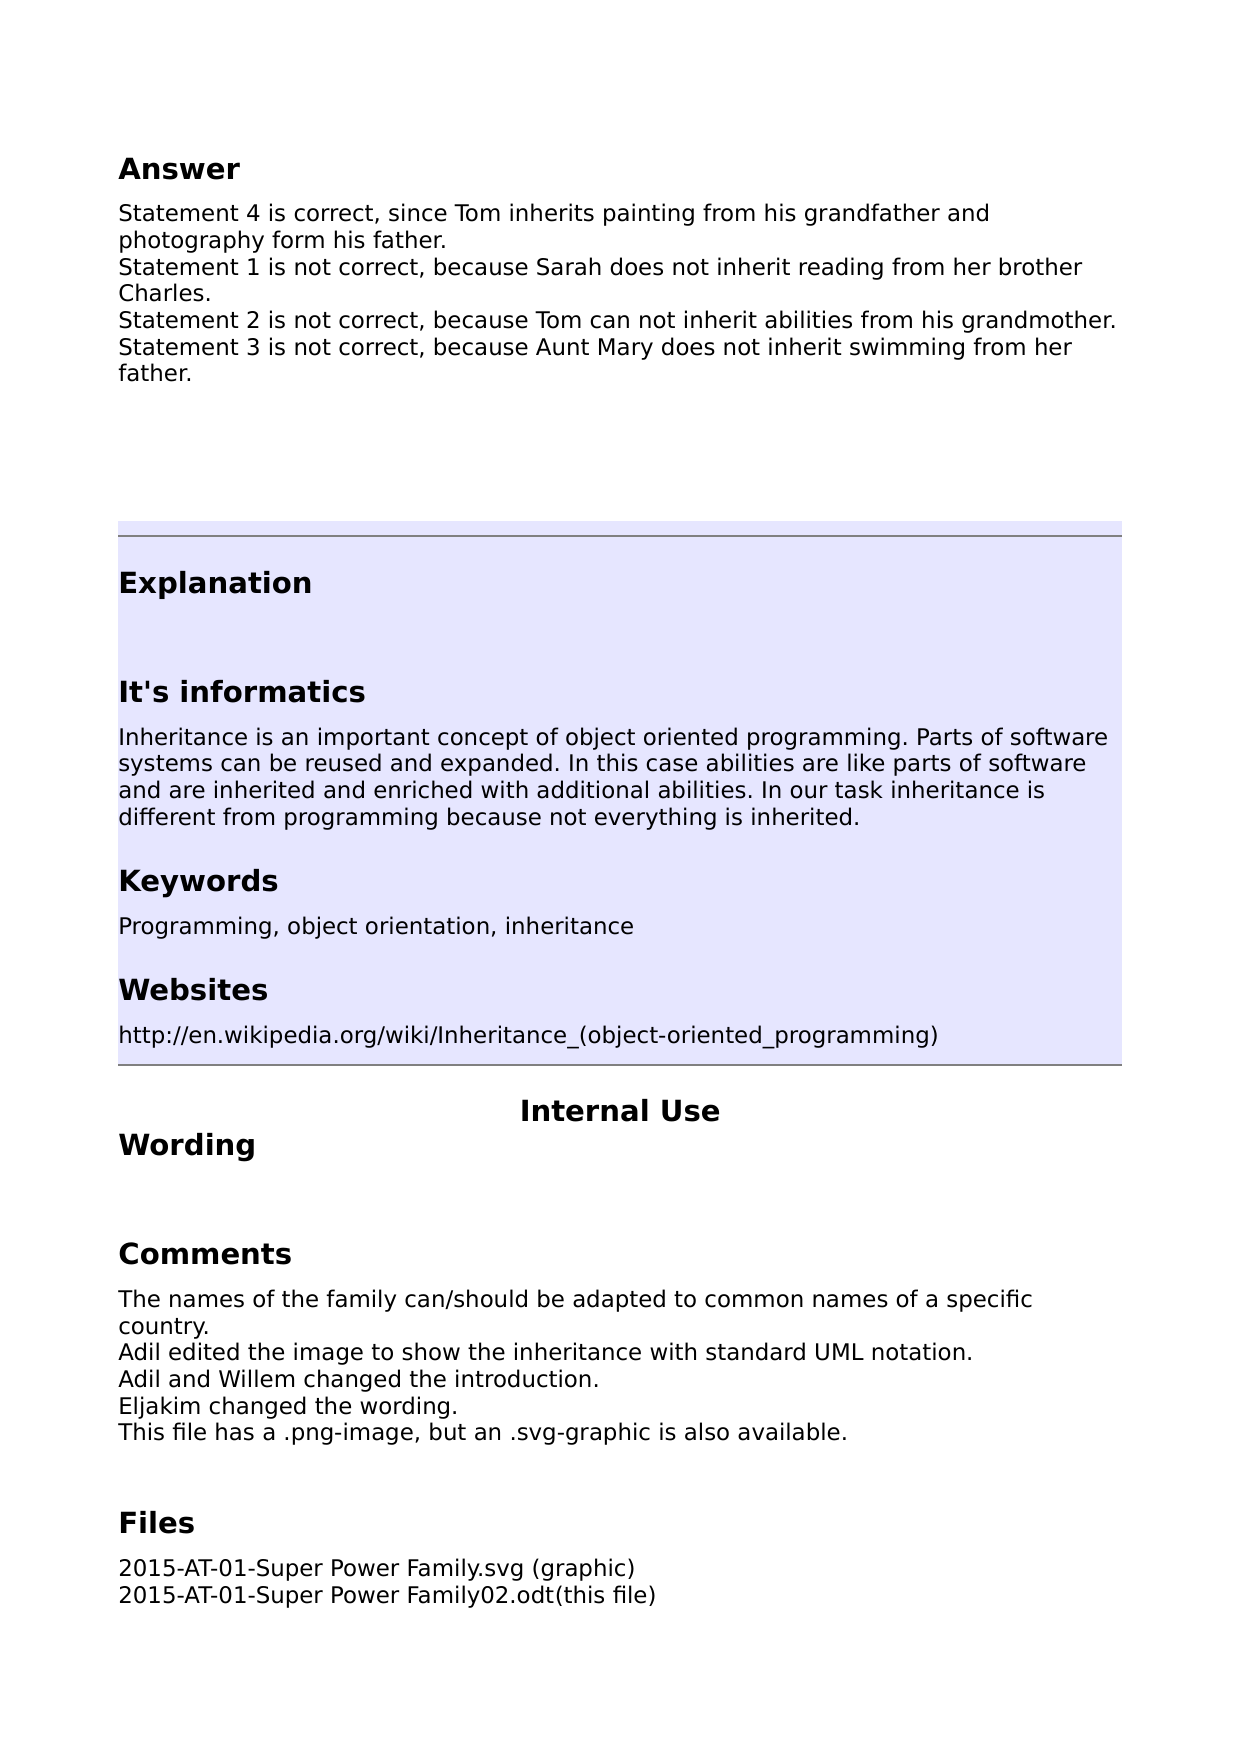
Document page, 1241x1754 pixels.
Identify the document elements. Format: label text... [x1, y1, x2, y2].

text Programming, object orientation, inheritance [118, 913, 1122, 940]
subtitle Wording [118, 1128, 1122, 1162]
text Adil and Willem changed the introduction. [118, 1366, 1122, 1393]
subtitle Websites [118, 974, 1122, 1008]
subtitle Keywords [118, 864, 1122, 898]
subtitle Comments [118, 1238, 1122, 1272]
text http://en.wikipedia.org/wiki/Inheritance_(object-oriented_programming) [118, 1022, 1122, 1049]
text The names of the family can/should be adapted to common names of a specific country. [118, 1286, 1122, 1339]
text Adil edited the image to show the inheritance with standard UML notation. [118, 1339, 1122, 1366]
subtitle It's informatics [118, 675, 1122, 709]
text Statement 3 is not correct, because Aunt Mary does not inherit swimming from her father. [118, 334, 1122, 387]
text Statement 1 is not correct, because Sarah does not inherit reading from her brother Charles. [118, 254, 1122, 307]
text Statement 4 is correct, since Tom inherits painting from his grandfather and photography form his father. [118, 201, 1122, 254]
text Eljakim changed the wording. [118, 1393, 1122, 1419]
text 2015-AT-01-Super Power Family.svg (graphic) [118, 1555, 1122, 1582]
text This file has a .png-image, but an .svg-graphic is also available. [118, 1419, 1122, 1446]
text Statement 2 is not correct, because Tom can not inherit abilities from his grandmother. [118, 307, 1122, 334]
text 2015-AT-01-Super Power Family02.odt(this file) [118, 1582, 1122, 1609]
text Inheritance is an important concept of object oriented programming. Parts of software systems can be reused and expanded. In this case abilities are like parts of software and are inherited and enriched with additional abilities. In our task inheritance is different from programming because not everything is inherited. [118, 724, 1122, 831]
subtitle Internal Use [118, 1094, 1122, 1128]
subtitle Files [118, 1507, 1122, 1541]
subtitle Answer [118, 152, 1122, 186]
subtitle Explanation [118, 566, 1122, 600]
